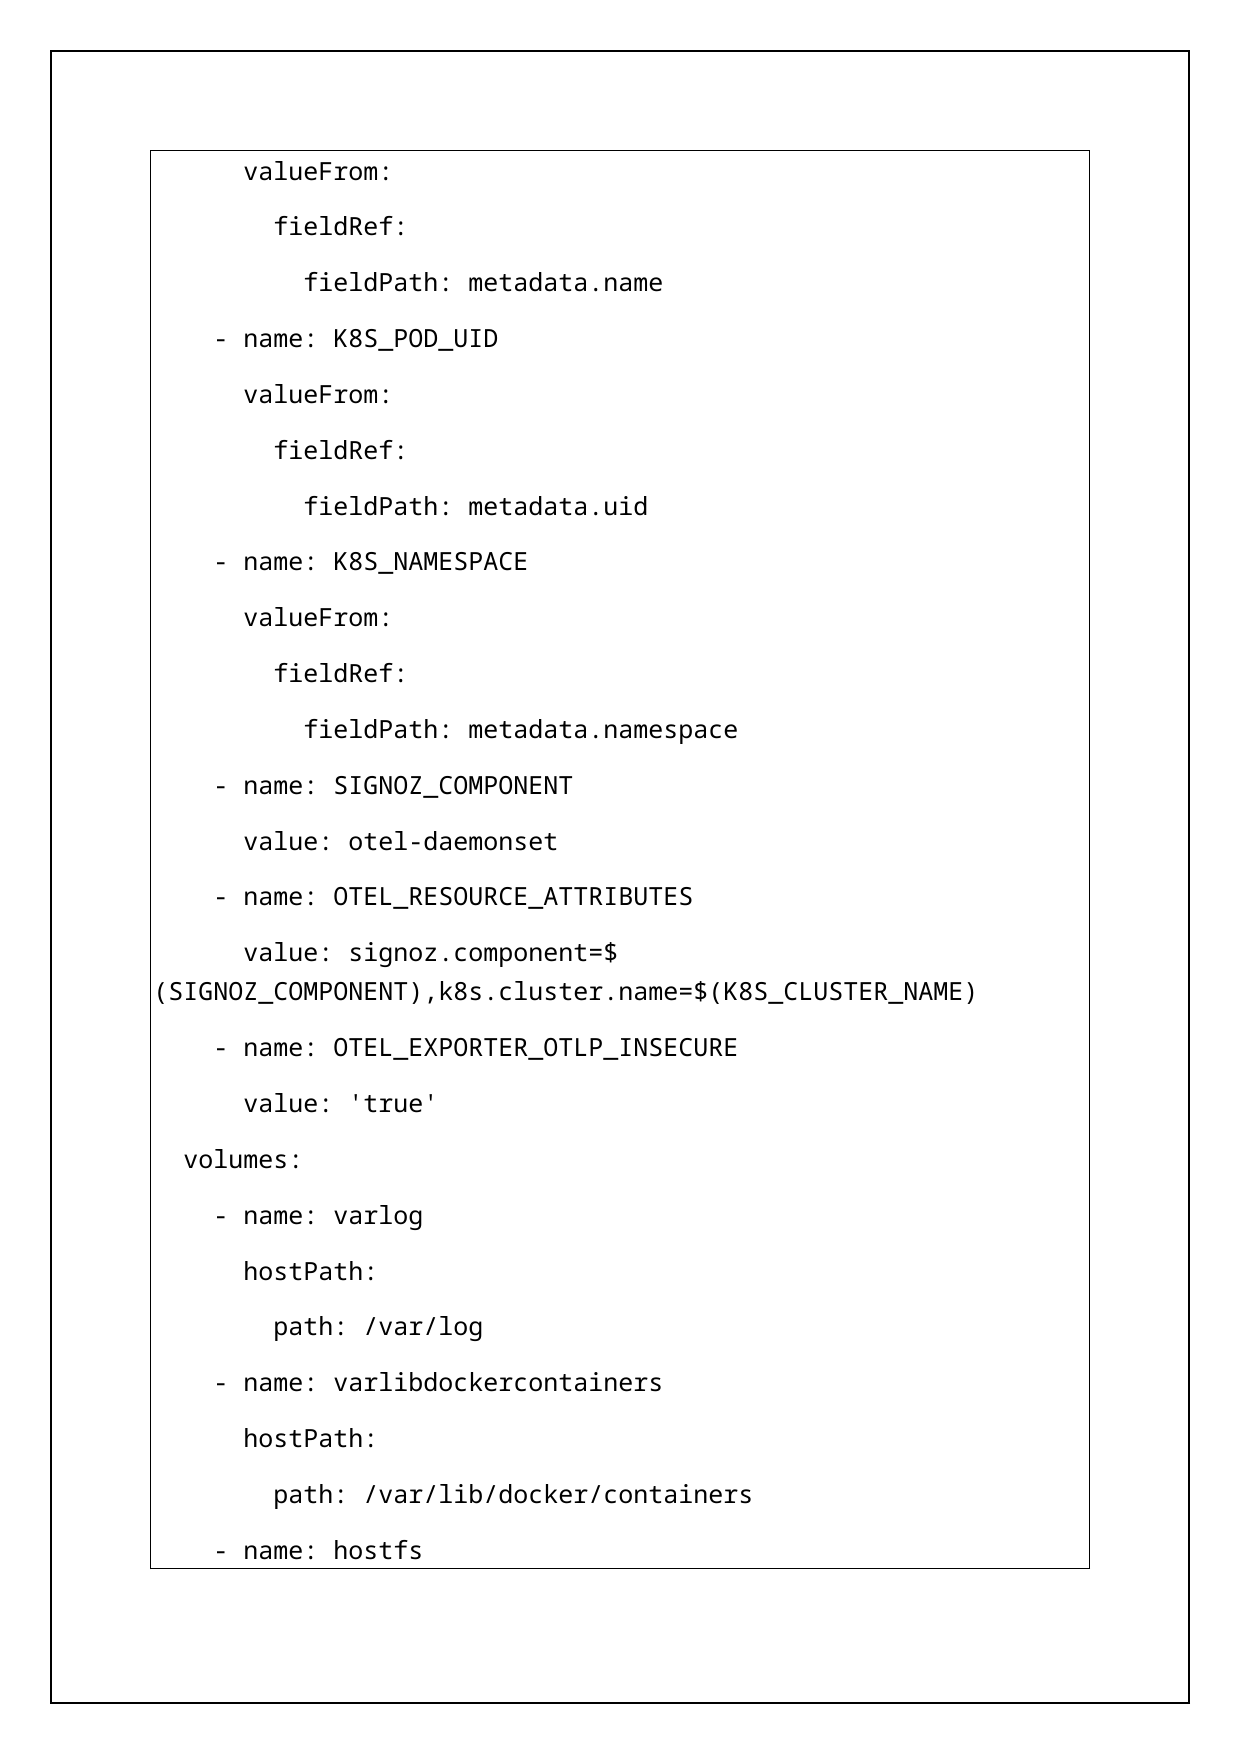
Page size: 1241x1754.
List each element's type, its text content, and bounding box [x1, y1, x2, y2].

text value: signoz.component=$(SIGNOZ_COMPONENT),k8s.cluster.name=$(K8S_CLUSTER_NAME) [151, 932, 1089, 1008]
text - name: varlog [151, 1194, 1089, 1231]
text - name: SIGNOZ_COMPONENT [151, 764, 1089, 801]
text fieldRef: [151, 652, 1089, 690]
text value: 'true' [151, 1082, 1089, 1120]
text valueFrom: [151, 373, 1089, 411]
text value: otel-daemonset [151, 820, 1089, 857]
text fieldRef: [151, 429, 1089, 466]
text fieldRef: [151, 206, 1089, 243]
text - name: OTEL_RESOURCE_ATTRIBUTES [151, 876, 1089, 913]
text - name: hostfs [151, 1529, 1089, 1568]
text valueFrom: [151, 597, 1089, 634]
text volumes: [151, 1138, 1089, 1176]
text hostPath: [151, 1250, 1089, 1287]
text fieldPath: metadata.uid [151, 485, 1089, 522]
text - name: varlibdockercontainers [151, 1362, 1089, 1399]
text fieldPath: metadata.name [151, 262, 1089, 299]
text - name: K8S_NAMESPACE [151, 541, 1089, 578]
text valueFrom: [151, 151, 1089, 187]
text path: /var/log [151, 1306, 1089, 1343]
text - name: K8S_POD_UID [151, 317, 1089, 355]
text hostPath: [151, 1417, 1089, 1455]
text path: /var/lib/docker/containers [151, 1473, 1089, 1511]
text fieldPath: metadata.namespace [151, 708, 1089, 746]
text - name: OTEL_EXPORTER_OTLP_INSECURE [151, 1027, 1089, 1064]
